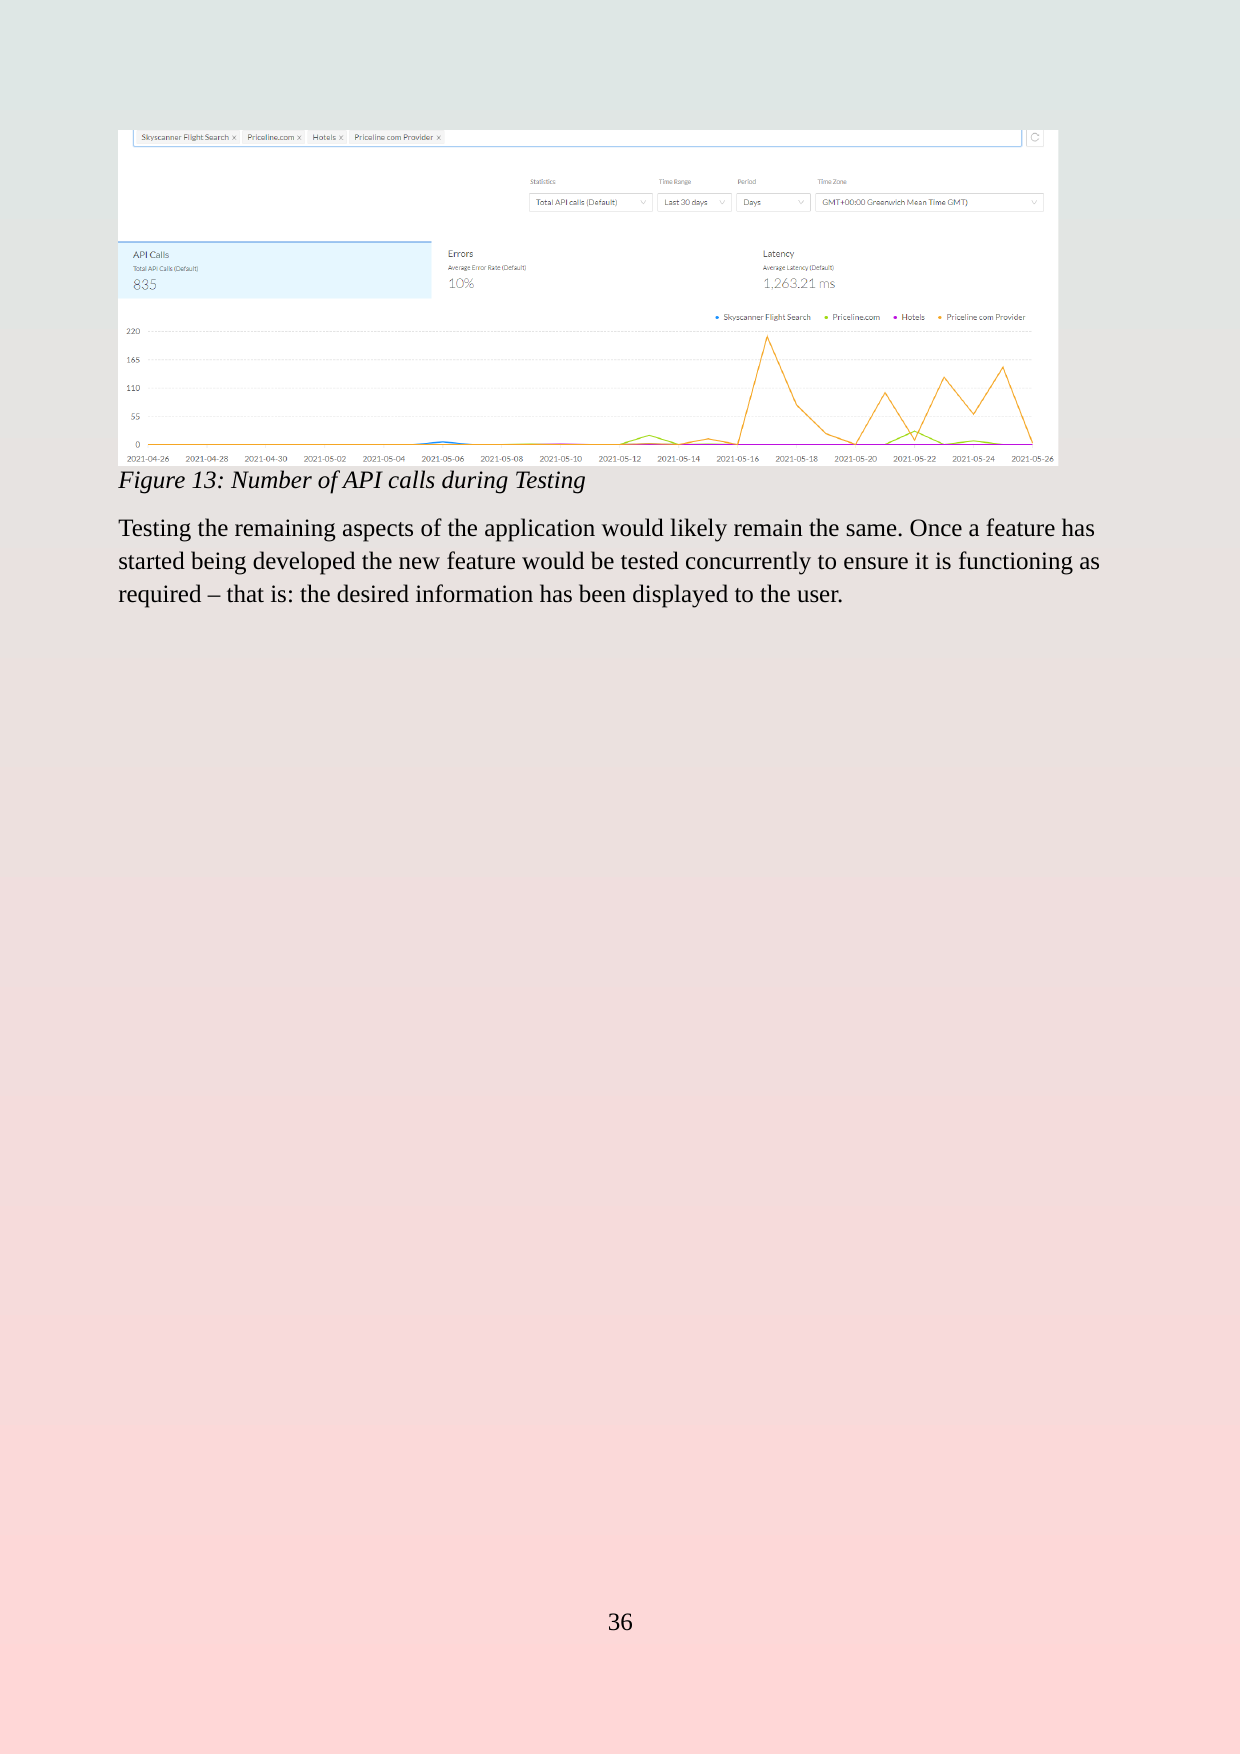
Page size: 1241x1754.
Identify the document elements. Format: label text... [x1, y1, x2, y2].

text Testing the remaining aspects of the application would likely remain the same. Once a feature has started being developed the new feature would be tested concurrently to ensure it is functioning as required – that is: the desired information has been displayed to the user. [118, 513, 1122, 608]
text Figure 13: Number of API calls during Testing [118, 466, 1058, 494]
picture [118, 130, 1059, 466]
